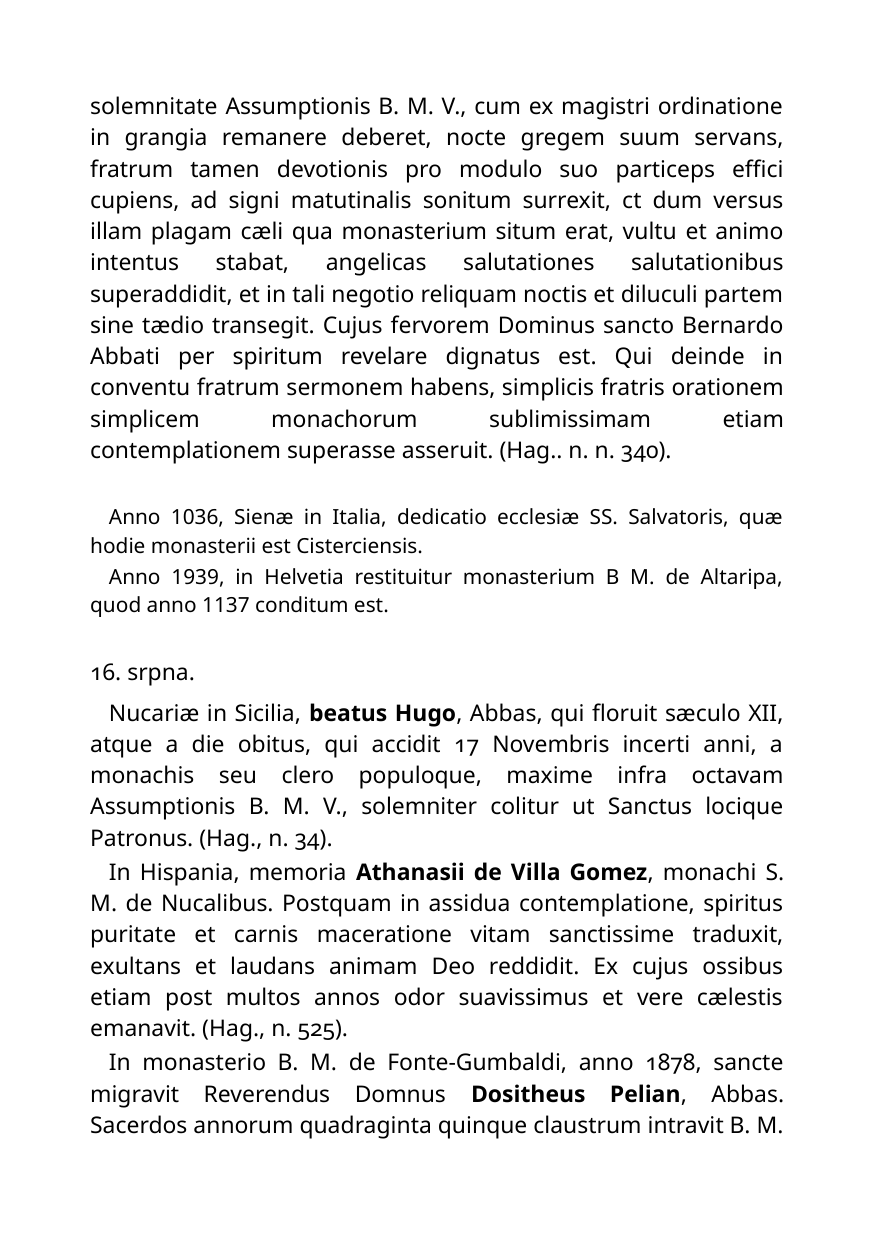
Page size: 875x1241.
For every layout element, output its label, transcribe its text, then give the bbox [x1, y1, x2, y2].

text Anno 1939, in Helvetia restituitur monasterium B M. de Altaripa, quod anno 1137 conditum est. [90, 562, 784, 619]
text 16. srpna. [90, 656, 784, 688]
text In Hispania, memoria Athanasii de Villa Gomez, mona­chi S. M. de Nucalibus. Postquam in assidua contemplatione, spiritus puritate et carnis maceratione vitam sanctissime traduxit, exultans et laudans animam Deo reddidit. Ex cujus ossibus etiam post multos annos odor suavissimus et vere cælestis emanavit. (Hag., n. 525). [90, 856, 784, 1043]
text In monasterio B. M. de Fonte-Gumbaldi, anno 1878, sancte migravit Reverendus Domnus Dositheus Pelian, Abbas. Sacerdos annorum quadraginta quinque claustrum intravit B. M. [90, 1046, 784, 1140]
text solemnitate Assumptionis B. M. V., cum ex magistri ordinatione in grangia remanere deberet, nocte gregem suum servans, fratrum tamen devotionis pro modulo suo particeps effici cupiens, ad signi matutinalis sonitum surrexit, ct dum versus illam plagam cæli qua monasterium situm erat, vultu et animo intentus stabat, angelicas salutationes salutationibus superaddidit, et in tali negotio reliquam noctis et diluculi partem sine tædio transegit. Cujus fervorem Dominus sancto Bernardo Abbati per spiritum revelare dignatus est. Qui deinde in conventu fratrum sermonem habens, simplicis fratris orationem simplicem monachorum sublimissimam etiam contemplationem superasse asseruit. (Hag.. n. n. 340). [90, 90, 784, 465]
text Anno 1036, Sienæ in Italia, dedicatio ecclesiæ SS. Salvatoris, quæ hodie mona­sterii est Cisterciensis. [90, 502, 784, 559]
text Nucariæ in Sicilia, beatus Hugo, Abbas, qui floruit sæculo XII, atque a die obitus, qui accidit 17 Novembris incerti anni, a monachis seu clero populoque, maxime infra octavam Assumptionis B. M. V., solemniter colitur ut Sanctus locique Patronus. (Hag., n. 34). [90, 697, 784, 853]
